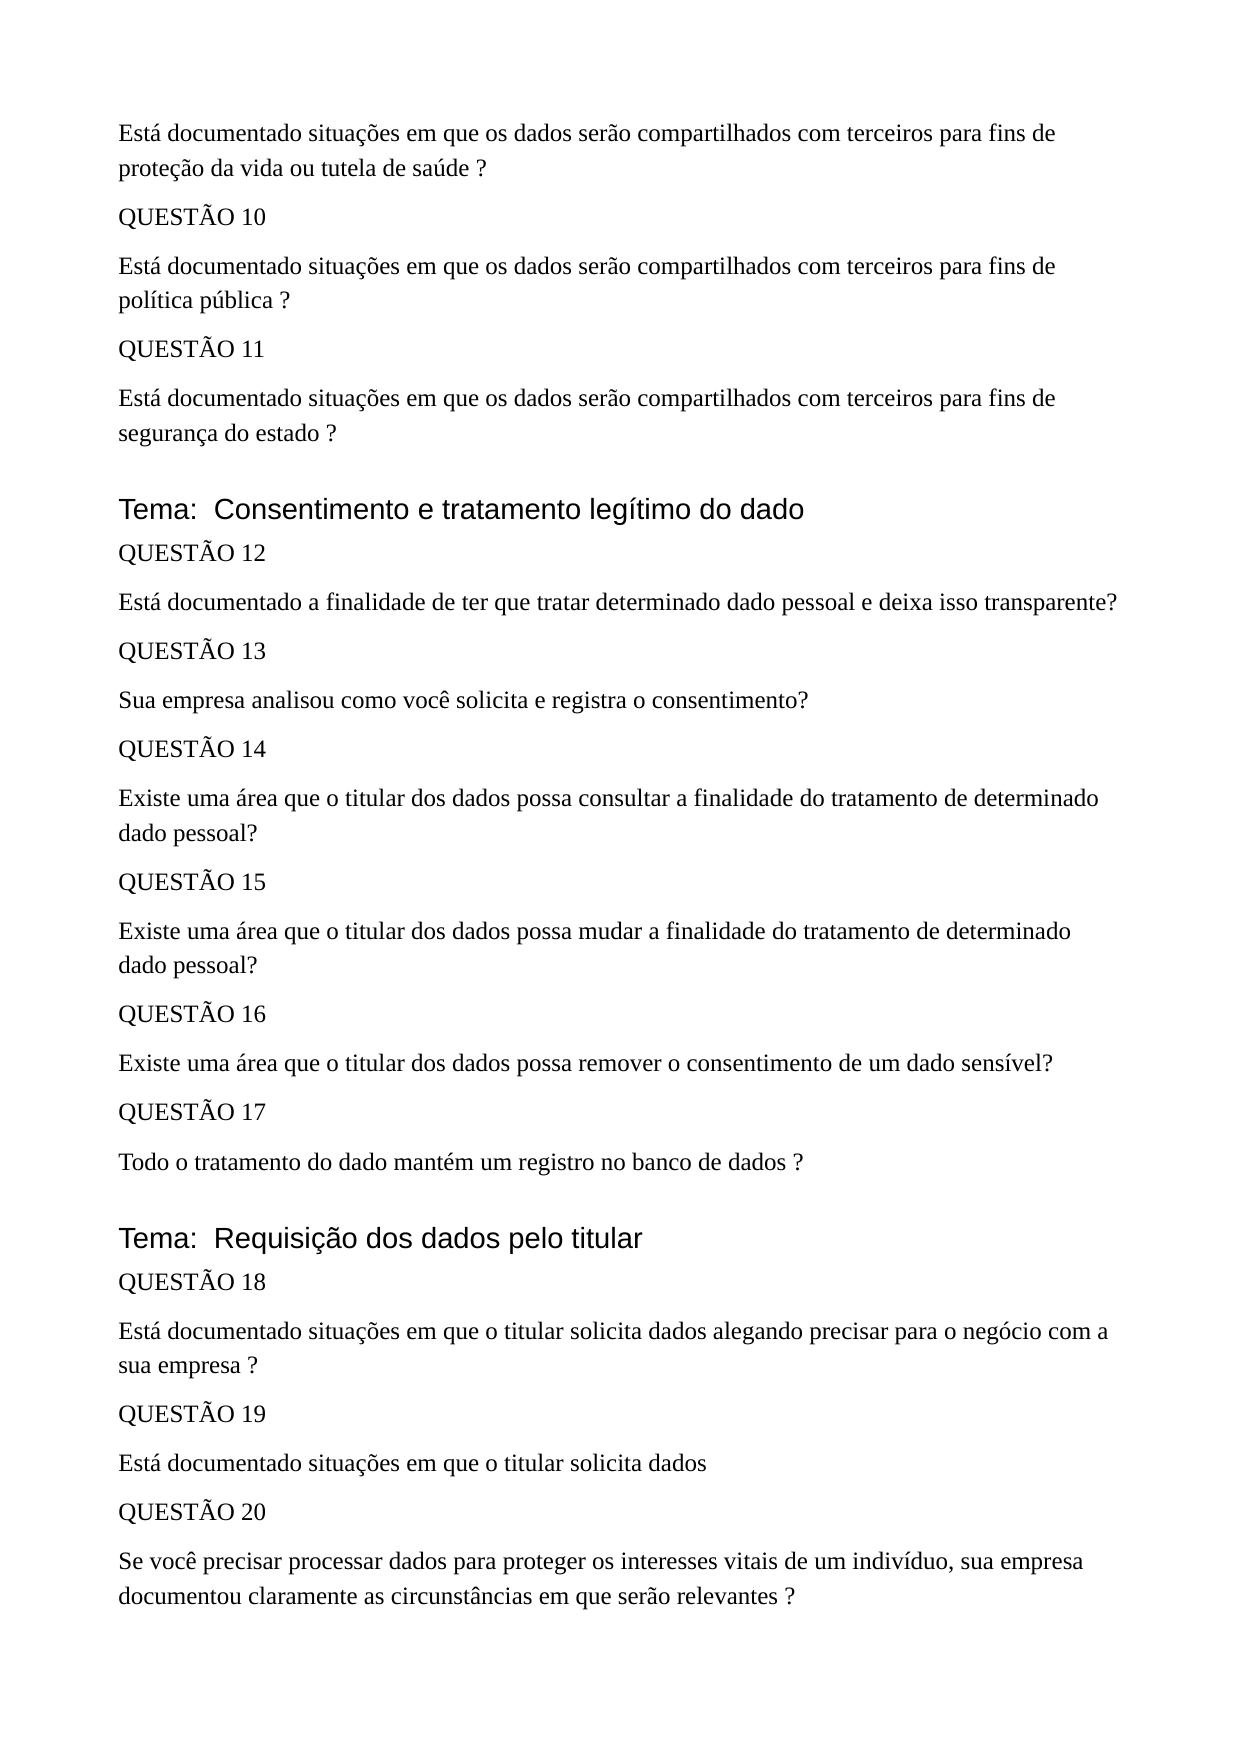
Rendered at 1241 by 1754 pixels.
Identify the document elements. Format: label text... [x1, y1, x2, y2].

text QUESTÃO 17 [118, 1097, 1122, 1126]
text QUESTÃO 10 [118, 202, 1122, 230]
text QUESTÃO 16 [118, 999, 1122, 1028]
text QUESTÃO 12 [118, 538, 1122, 567]
text QUESTÃO 14 [118, 734, 1122, 763]
text QUESTÃO 15 [118, 867, 1122, 896]
text QUESTÃO 20 [118, 1497, 1122, 1526]
text Sua empresa analisou como você solicita e registra o consentimento? [118, 685, 1122, 714]
text Está documentado situações em que o titular solicita dados alegando precisar para o negócio com a sua empresa ? [118, 1316, 1122, 1379]
text Está documentado a finalidade de ter que tratar determinado dado pessoal e deixa isso transparente? [118, 587, 1122, 616]
text Existe uma área que o titular dos dados possa remover o consentimento de um dado sensível? [118, 1048, 1122, 1077]
text Está documentado situações em que os dados serão compartilhados com terceiros para fins de proteção da vida ou tutela de saúde ? [118, 118, 1122, 181]
text QUESTÃO 11 [118, 334, 1122, 363]
text QUESTÃO 19 [118, 1399, 1122, 1428]
text Está documentado situações em que os dados serão compartilhados com terceiros para fins de segurança do estado ? [118, 383, 1122, 447]
subtitle Tema: Consentimento e tratamento legítimo do dado [118, 492, 1122, 525]
subtitle Tema: Requisição dos dados pelo titular [118, 1221, 1122, 1254]
text Existe uma área que o titular dos dados possa consultar a finalidade do tratamento de determinado dado pessoal? [118, 783, 1122, 846]
text Todo o tratamento do dado mantém um registro no banco de dados ? [118, 1147, 1122, 1175]
text Se você precisar processar dados para proteger os interesses vitais de um indivíduo, sua empresa documentou claramente as circunstâncias em que serão relevantes ? [118, 1546, 1122, 1610]
text QUESTÃO 13 [118, 636, 1122, 665]
text QUESTÃO 18 [118, 1267, 1122, 1295]
text Está documentado situações em que o titular solicita dados [118, 1448, 1122, 1477]
text Existe uma área que o titular dos dados possa mudar a finalidade do tratamento de determinado dado pessoal? [118, 916, 1122, 979]
text Está documentado situações em que os dados serão compartilhados com terceiros para fins de política pública ? [118, 251, 1122, 314]
